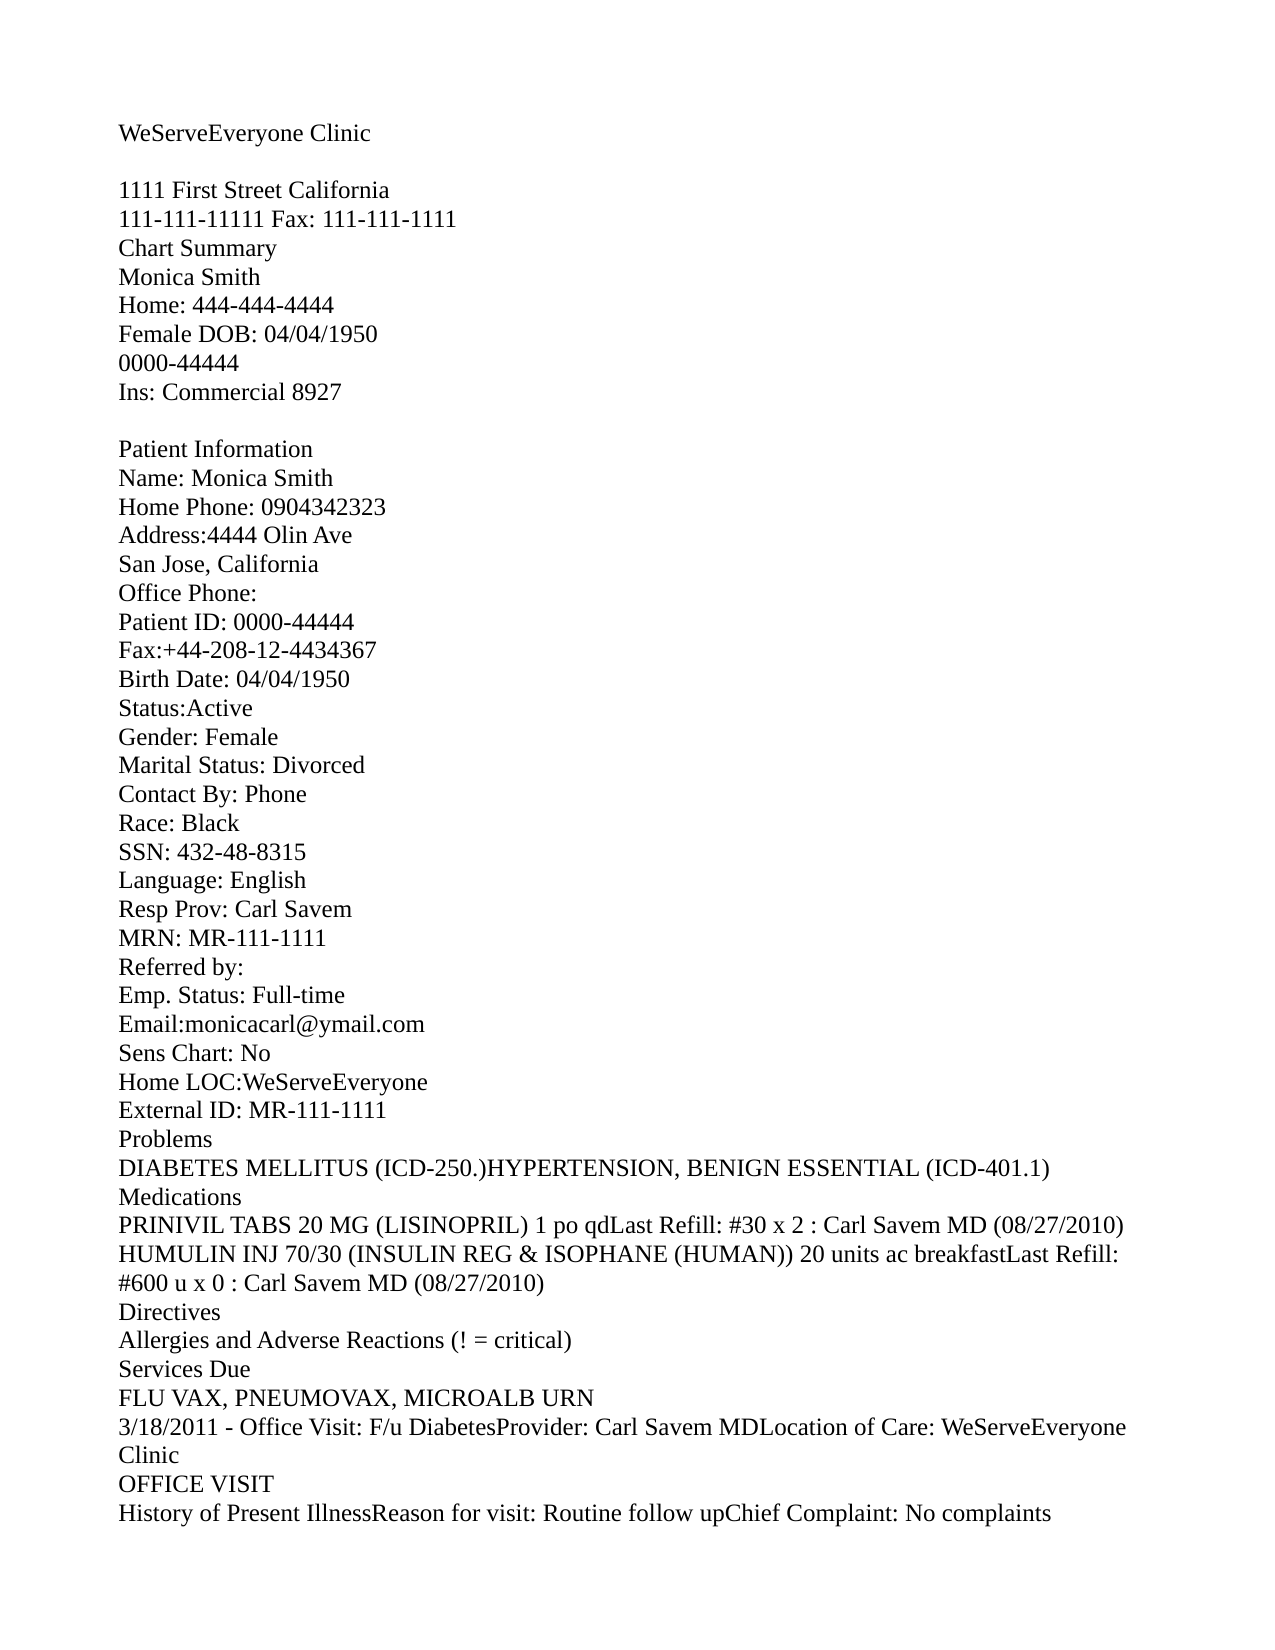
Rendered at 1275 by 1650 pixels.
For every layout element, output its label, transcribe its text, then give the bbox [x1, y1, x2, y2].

text DIABETES MELLITUS (ICD-250.) HYPERTENSION, BENIGN ESSENTIAL (ICD-401.1) [118, 1153, 1157, 1182]
text WeServeEveryone Clinic [118, 118, 1157, 147]
text 3/18/2011 - Office Visit: F/u Diabetes Provider: Carl Savem MD Location of Care: WeServeEveryone Clinic [118, 1412, 1157, 1469]
text Sens Chart: No [118, 1038, 1157, 1067]
text Directives [118, 1297, 1157, 1326]
text Ins: Commercial 8927 [118, 377, 1157, 406]
text History of Present Illness Reason for visit: Routine follow up Chief Complaint: No complaints [118, 1498, 1157, 1527]
text Services Due [118, 1354, 1157, 1383]
text Referred by: [118, 952, 1157, 981]
text Resp Prov: Carl Savem [118, 894, 1157, 923]
text Medications [118, 1182, 1157, 1211]
text Chart Summary [118, 233, 1157, 262]
text Home LOC:WeServeEveryone [118, 1067, 1157, 1096]
text Marital Status: Divorced [118, 751, 1157, 779]
text SSN: 432-48-8315 [118, 837, 1157, 866]
text San Jose, California [118, 549, 1157, 578]
text 111-111-11111 Fax: 111-111-1111 [118, 204, 1157, 233]
text Home Phone: 0904342323 [118, 492, 1157, 521]
text Emp. Status: Full-time [118, 981, 1157, 1009]
text Female DOB: 04/04/1950 [118, 319, 1157, 348]
text Birth Date: 04/04/1950 [118, 664, 1157, 693]
text PRINIVIL TABS 20 MG (LISINOPRIL) 1 po qd Last Refill: #30 x 2 : Carl Savem MD (08/27/2010) HUMULIN INJ 70/30 (INSULIN REG & ISOPHANE (HUMAN)) 20 units ac breakfast Last Refill: #600 u x 0 : Carl Savem MD (08/27/2010) [118, 1211, 1157, 1297]
text MRN: MR-111-1111 [118, 923, 1157, 952]
text Address:4444 Olin Ave [118, 521, 1157, 549]
text Contact By: Phone [118, 779, 1157, 808]
text External ID: MR-111-1111 [118, 1096, 1157, 1124]
text Monica Smith [118, 262, 1157, 291]
text Allergies and Adverse Reactions (! = critical) [118, 1326, 1157, 1354]
text 0000-44444 [118, 348, 1157, 377]
text Race: Black [118, 808, 1157, 837]
text Language: English [118, 866, 1157, 894]
text Patient ID: 0000-44444 [118, 607, 1157, 636]
text Status:Active [118, 693, 1157, 722]
text FLU VAX, PNEUMOVAX, MICROALB URN [118, 1383, 1157, 1412]
text Fax:+44-208-12-4434367 [118, 636, 1157, 664]
text Name: Monica Smith [118, 463, 1157, 492]
text OFFICE VISIT [118, 1469, 1157, 1498]
text Patient Information [118, 434, 1157, 463]
text Gender: Female [118, 722, 1157, 751]
text Problems [118, 1124, 1157, 1153]
text 1111 First Street California [118, 176, 1157, 204]
text Home: 444-444-4444 [118, 291, 1157, 319]
text Email:monicacarl@ymail.com [118, 1009, 1157, 1038]
text Office Phone: [118, 578, 1157, 607]
